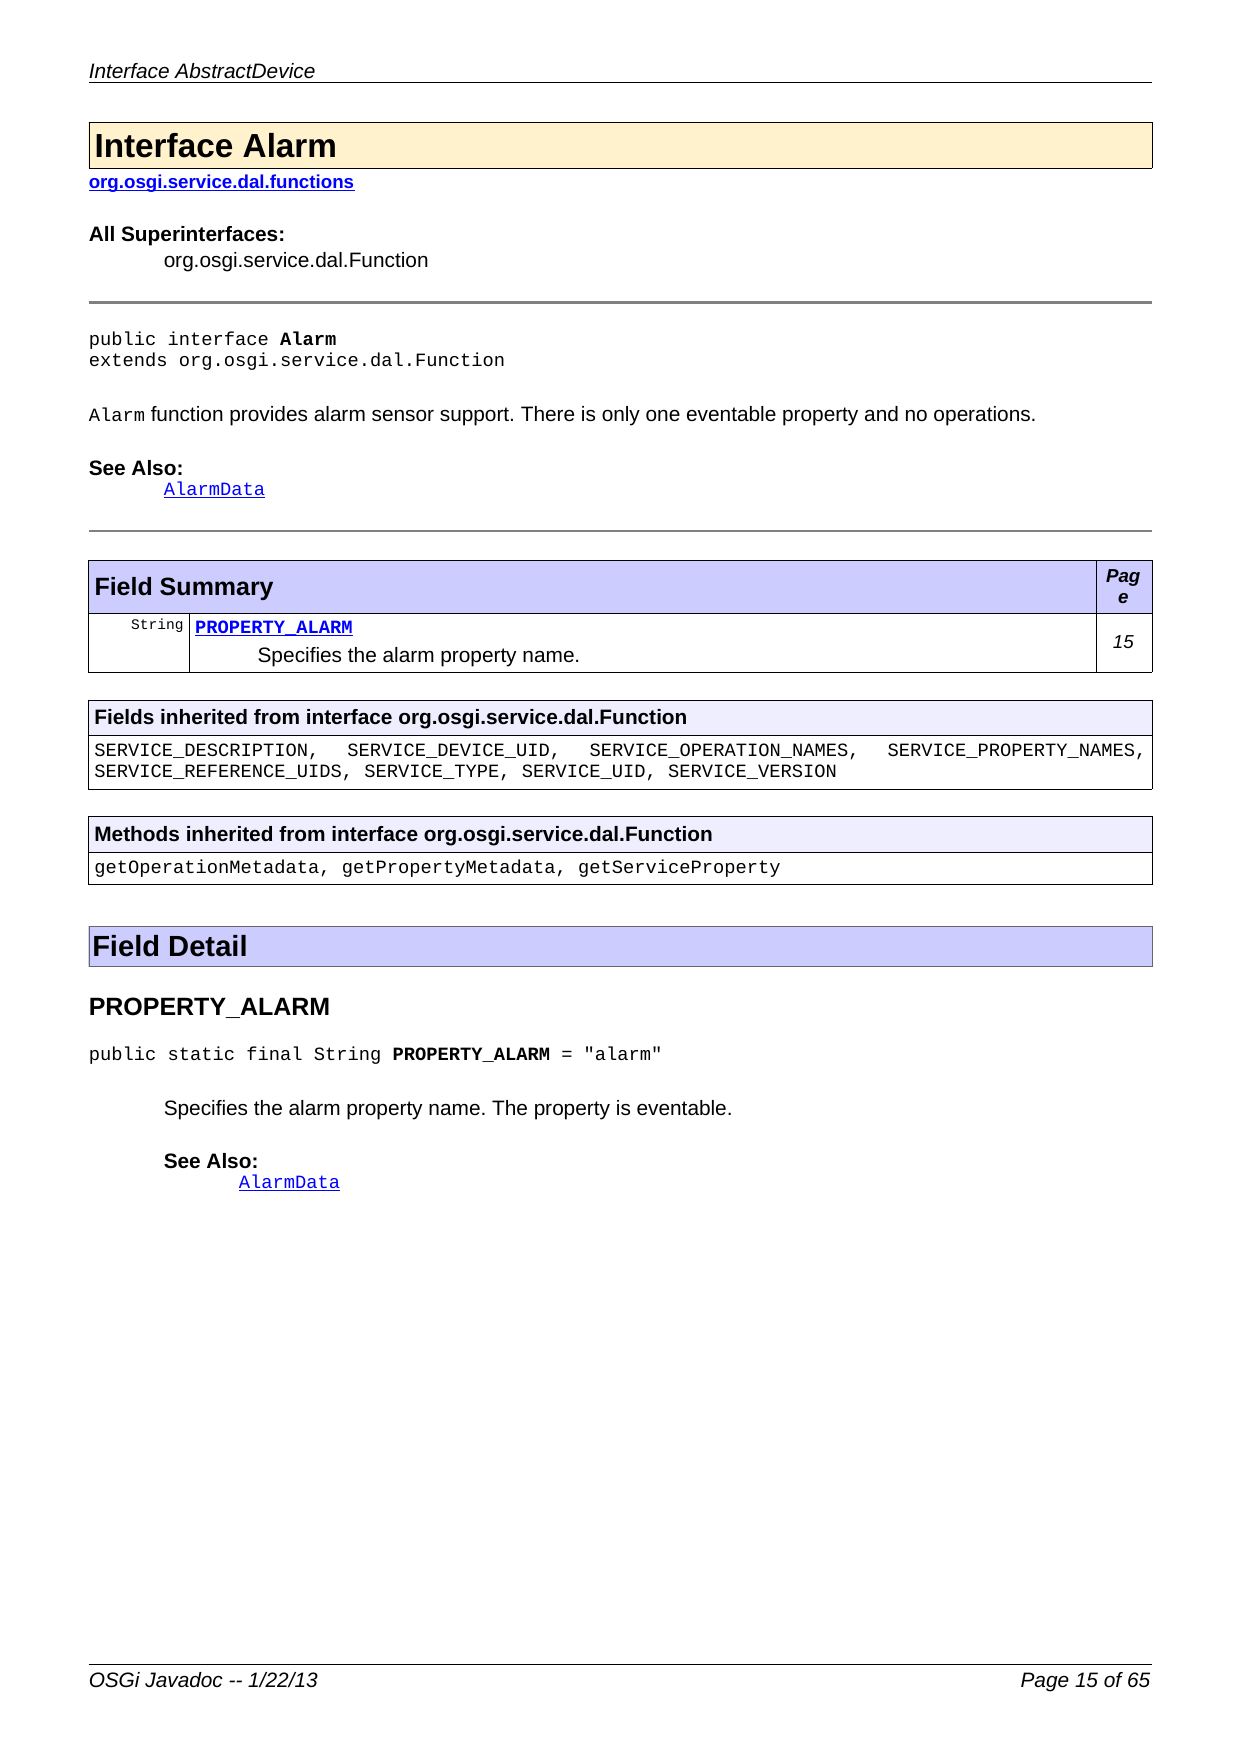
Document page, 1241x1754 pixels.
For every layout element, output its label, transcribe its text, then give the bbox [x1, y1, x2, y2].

text extends org.osgi.service.dal.Function [88, 351, 1152, 372]
text Alarm function provides alarm sensor support. There is only one eventable property and no operations. [88, 401, 1152, 427]
text Specifies the alarm property name. The property is eventable. [163, 1095, 1152, 1119]
subtitle PROPERTY_ALARM [88, 992, 1152, 1021]
subtitle Field Detail [90, 927, 1152, 966]
text org.osgi.service.dal.Function [163, 248, 1152, 272]
table_cell getOperationMetadata, getPropertyMetadata, getServiceProperty [89, 853, 1152, 884]
text public static final String PROPERTY_ALARM = "alarm" [88, 1045, 1152, 1066]
table_cell SERVICE_DESCRIPTION, SERVICE_DEVICE_UID, SERVICE_OPERATION_NAMES, SERVICE_PROPERTY_NAMES, SERVICE_REFERENCE_UIDS, SERVICE_TYPE, SERVICE_UID, SERVICE_VERSION [89, 736, 1152, 789]
table_header Field Summary [89, 561, 1096, 613]
subtitle Interface Alarm [90, 123, 1152, 168]
table_header Page [1097, 561, 1152, 613]
text See Also: [88, 456, 1152, 480]
table_cell 16 [1097, 614, 1152, 672]
text public interface Alarm [88, 330, 1152, 351]
subtitle All Superinterfaces: [88, 222, 1152, 246]
text AlarmData [238, 1172, 1152, 1194]
table_cell PROPERTY_ALARM Specifies the alarm property name. [190, 614, 1096, 672]
text See Also: [163, 1148, 1152, 1172]
text AlarmData [163, 480, 1152, 501]
table_cell String [89, 614, 189, 672]
table_header Methods inherited from interface org.osgi.service.dal.Function [89, 817, 1152, 852]
table_header Fields inherited from interface org.osgi.service.dal.Function [89, 701, 1152, 735]
text org.osgi.service.dal.functions [88, 171, 1152, 193]
